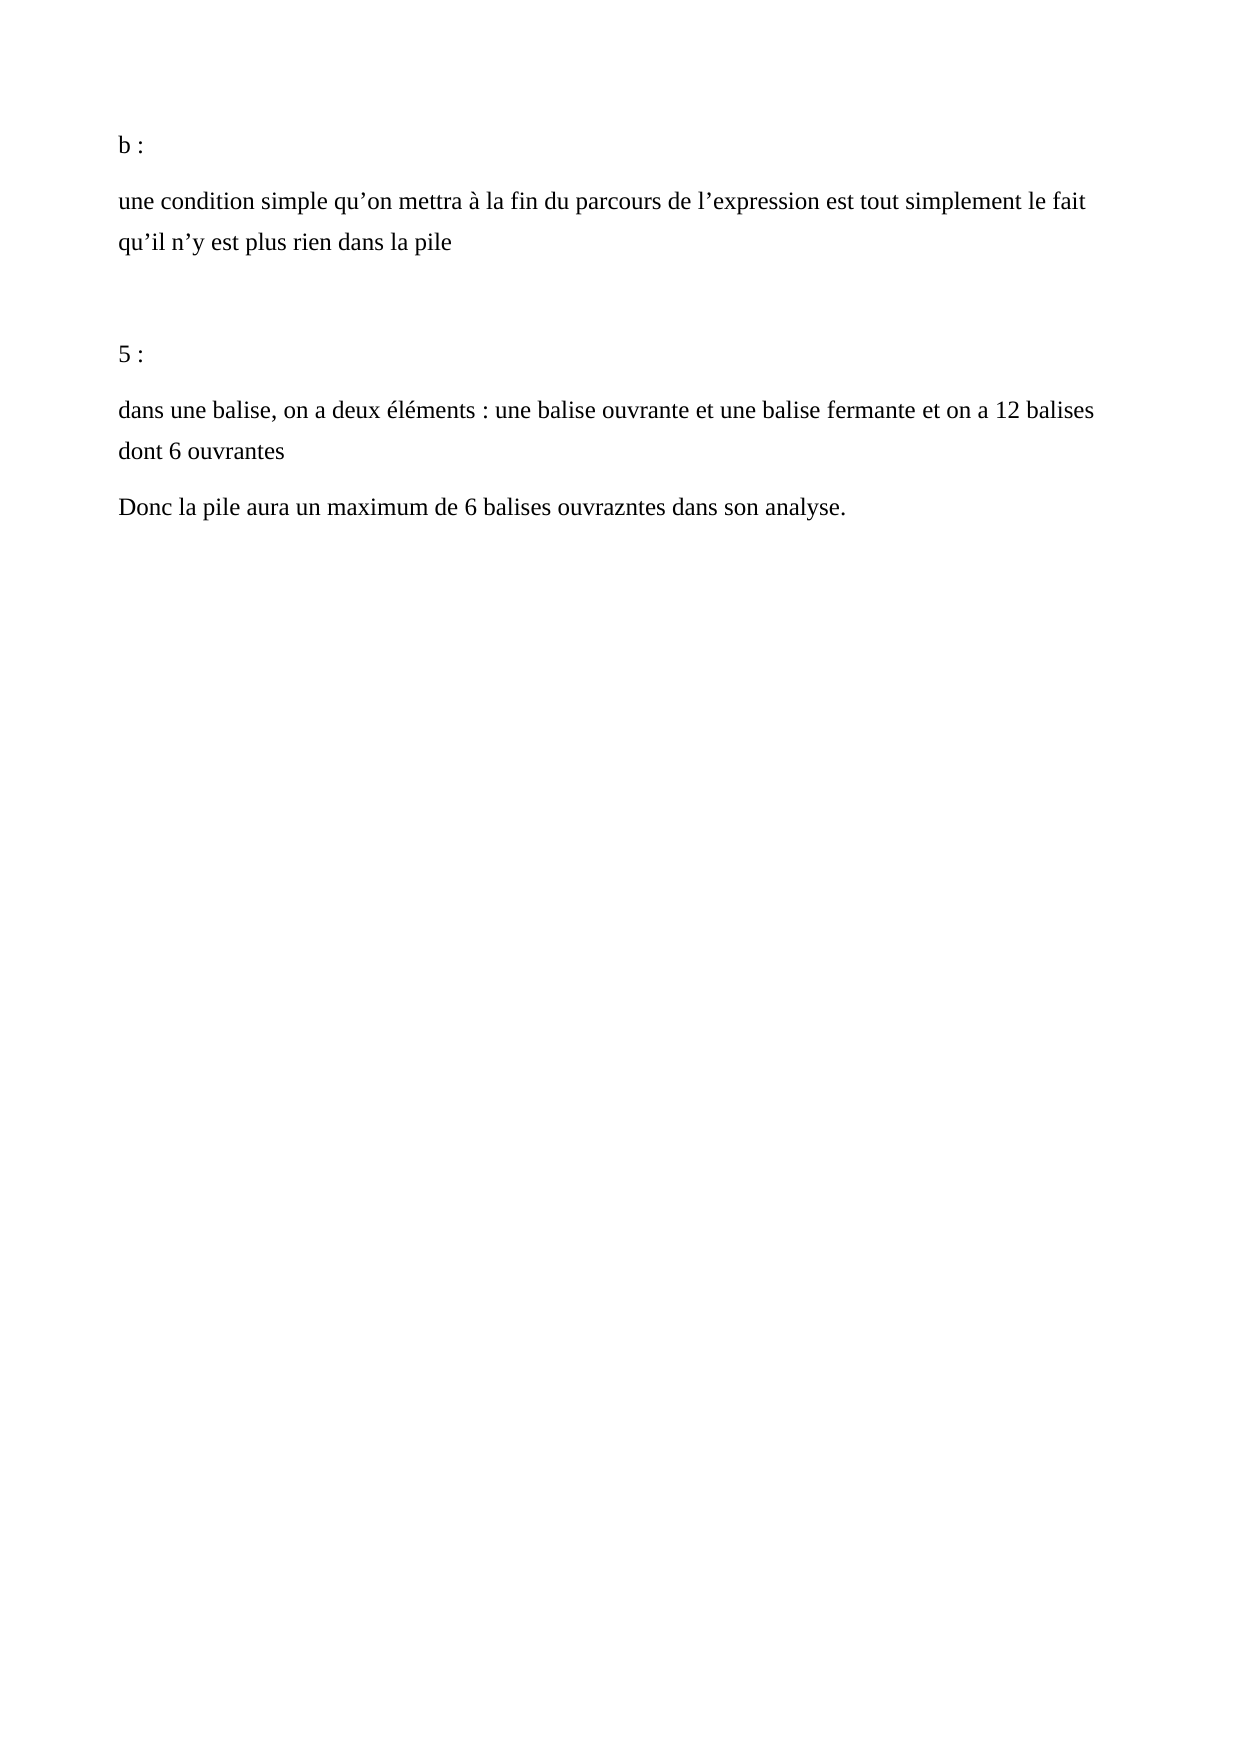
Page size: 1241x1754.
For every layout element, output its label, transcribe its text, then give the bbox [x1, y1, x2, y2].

text une condition simple qu’on mettra à la fin du parcours de l’expression est tout simplement le fait qu’il n’y est plus rien dans la pile [118, 174, 1122, 256]
text Donc la pile aura un maximum de 6 balises ouvrazntes dans son analyse. [118, 481, 1122, 521]
text 5 : [118, 327, 1122, 368]
text b : [118, 118, 1122, 159]
text dans une balise, on a deux éléments : une balise ouvrante et une balise fermante et on a 12 balises dont 6 ouvrantes [118, 384, 1122, 465]
